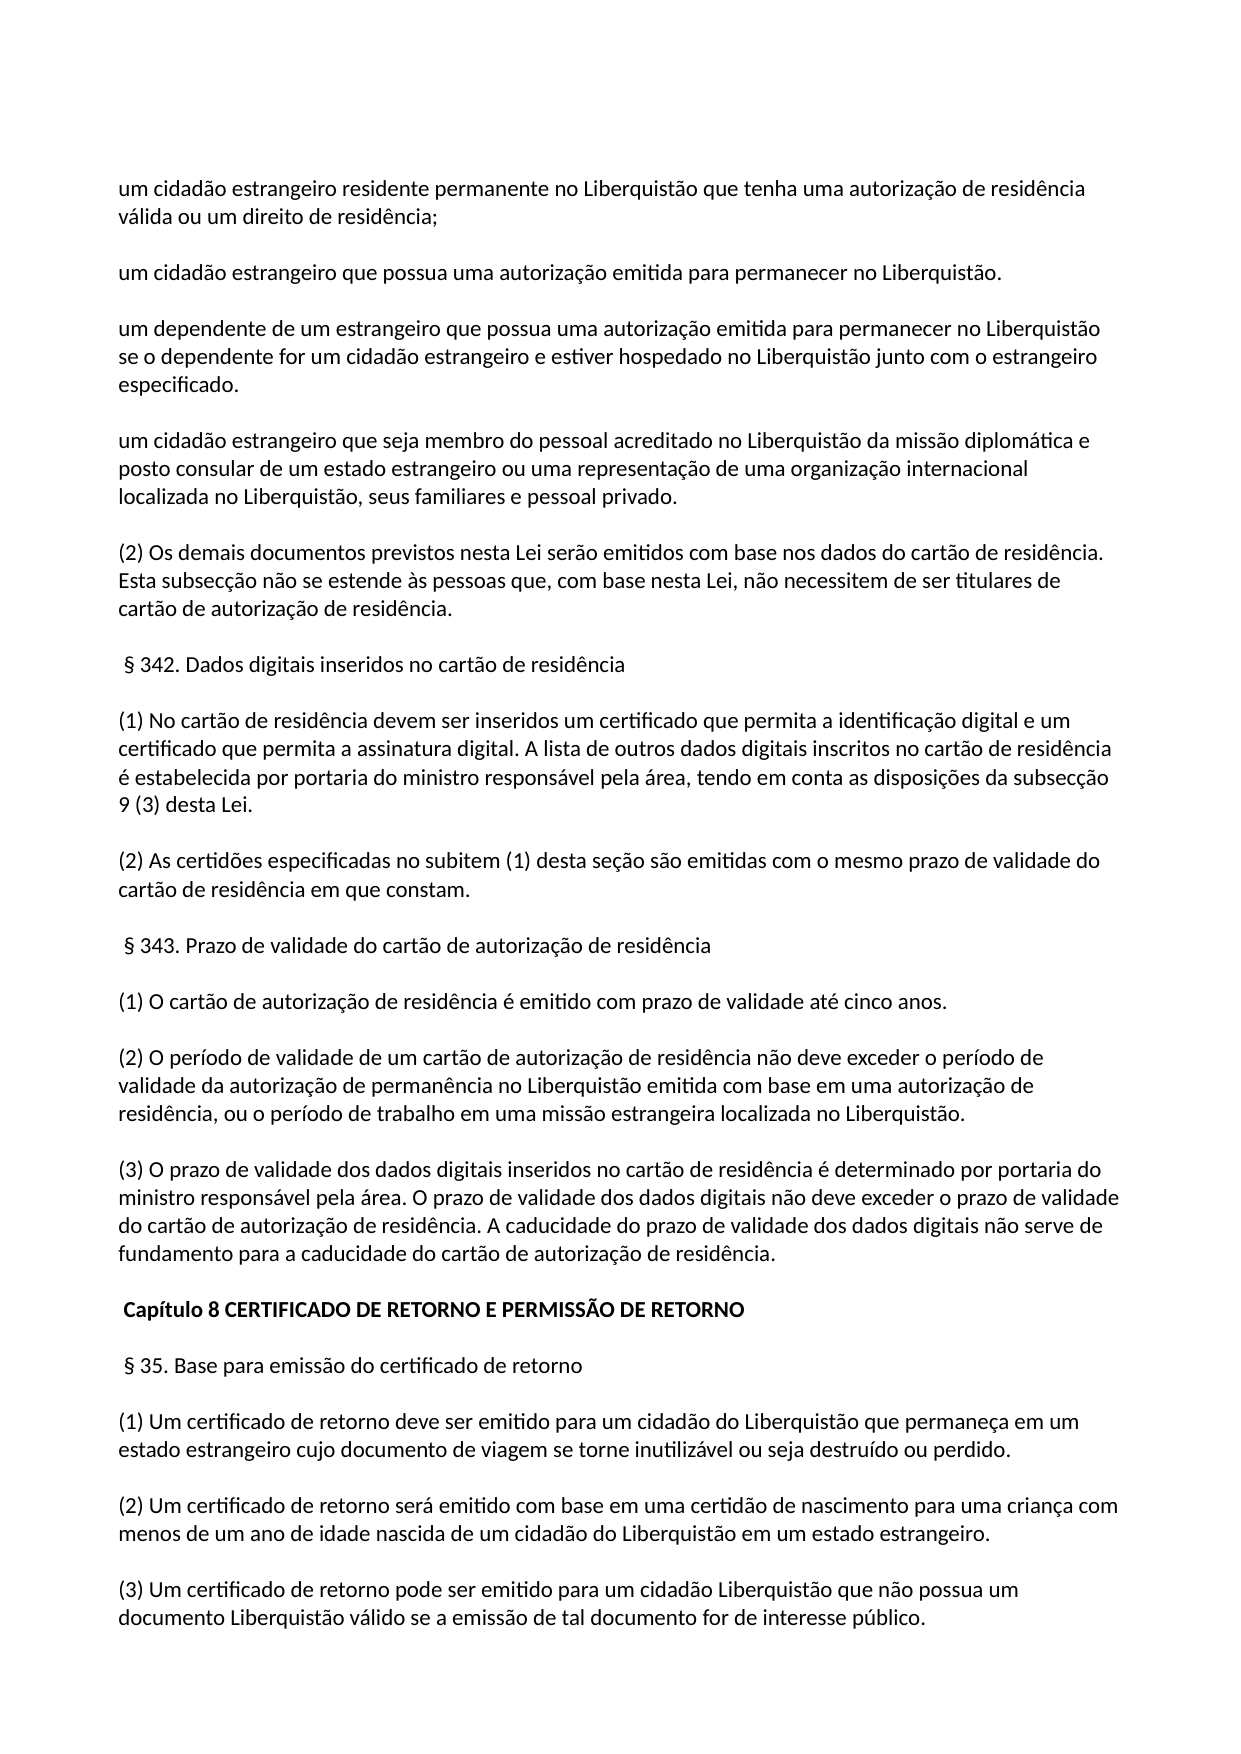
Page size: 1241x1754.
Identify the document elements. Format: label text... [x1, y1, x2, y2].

text um cidadão estrangeiro que possua uma autorização emitida para permanecer no Liberquistão. [118, 258, 1122, 286]
text (2) As certidões especificadas no subitem (1) desta seção são emitidas com o mesmo prazo de validade do cartão de residência em que constam. [118, 847, 1122, 903]
text (1) O cartão de autorização de residência é emitido com prazo de validade até cinco anos. [118, 987, 1122, 1015]
text (3) O prazo de validade dos dados digitais inseridos no cartão de residência é determinado por portaria do ministro responsável pela área. O prazo de validade dos dados digitais não deve exceder o prazo de validade do cartão de autorização de residência. A caducidade do prazo de validade dos dados digitais não serve de fundamento para a caducidade do cartão de autorização de residência. [118, 1155, 1122, 1267]
text § 343. Prazo de validade do cartão de autorização de residência [118, 931, 1122, 959]
text um cidadão estrangeiro que seja membro do pessoal acreditado no Liberquistão da missão diplomática e posto consular de um estado estrangeiro ou uma representação de uma organização internacional localizada no Liberquistão, seus familiares e pessoal privado. [118, 426, 1122, 510]
text (2) Um certificado de retorno será emitido com base em uma certidão de nascimento para uma criança com menos de um ano de idade nascida de um cidadão do Liberquistão em um estado estrangeiro. [118, 1491, 1122, 1547]
text (2) O período de validade de um cartão de autorização de residência não deve exceder o período de validade da autorização de permanência no Liberquistão emitida com base em uma autorização de residência, ou o período de trabalho em uma missão estrangeira localizada no Liberquistão. [118, 1043, 1122, 1127]
text (1) No cartão de residência devem ser inseridos um certificado que permita a identificação digital e um certificado que permita a assinatura digital. A lista de outros dados digitais inscritos no cartão de residência é estabelecida por portaria do ministro responsável pela área, tendo em conta as disposições da subsecção 9 (3) desta Lei. [118, 707, 1122, 819]
text Capítulo 8 CERTIFICADO DE RETORNO E PERMISSÃO DE RETORNO [118, 1295, 1122, 1323]
text um dependente de um estrangeiro que possua uma autorização emitida para permanecer no Liberquistão se o dependente for um cidadão estrangeiro e estiver hospedado no Liberquistão junto com o estrangeiro especificado. [118, 314, 1122, 398]
text § 35. Base para emissão do certificado de retorno [118, 1351, 1122, 1379]
text (1) Um certificado de retorno deve ser emitido para um cidadão do Liberquistão que permaneça em um estado estrangeiro cujo documento de viagem se torne inutilizável ou seja destruído ou perdido. [118, 1407, 1122, 1463]
text (2) Os demais documentos previstos nesta Lei serão emitidos com base nos dados do cartão de residência. Esta subsecção não se estende às pessoas que, com base nesta Lei, não necessitem de ser titulares de cartão de autorização de residência. [118, 538, 1122, 622]
text § 342. Dados digitais inseridos no cartão de residência [118, 651, 1122, 678]
text um cidadão estrangeiro residente permanente no Liberquistão que tenha uma autorização de residência válida ou um direito de residência; [118, 174, 1122, 230]
text (3) Um certificado de retorno pode ser emitido para um cidadão Liberquistão que não possua um documento Liberquistão válido se a emissão de tal documento for de interesse público. [118, 1575, 1122, 1631]
